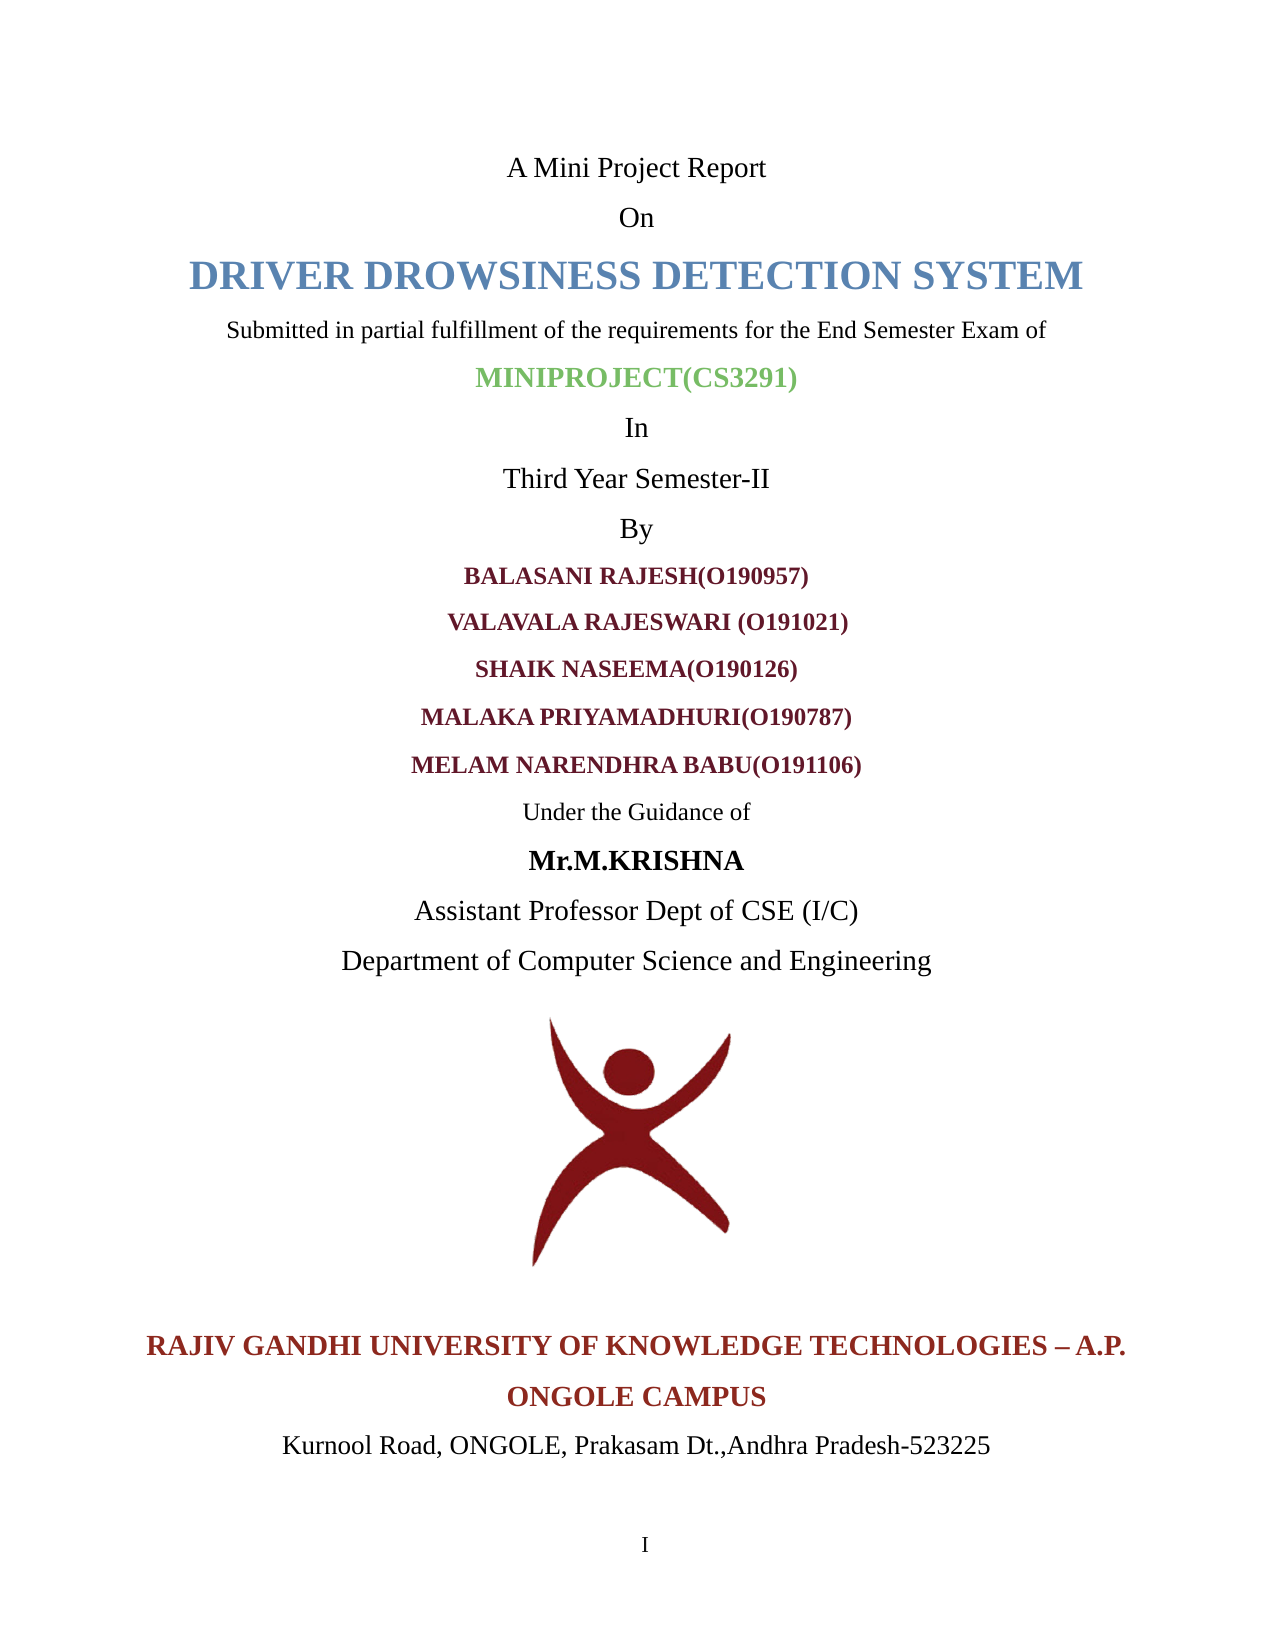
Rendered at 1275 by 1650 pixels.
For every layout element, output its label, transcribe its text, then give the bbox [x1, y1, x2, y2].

text Kurnool Road, ONGOLE, Prakasam Dt.,Andhra Pradesh-523225 [89, 1429, 1184, 1460]
text Mr.M.KRISHNA [89, 843, 1184, 876]
text RAJIV GANDHI UNIVERSITY OF KNOWLEDGE TECHNOLOGIES – A.P. [89, 1328, 1184, 1362]
text Assistant Professor Dept of CSE (I/C) [89, 893, 1184, 927]
text VALAVALA RAJESWARI (O191021) [89, 607, 1184, 635]
text DRIVER DROWSINESS DETECTION SYSTEM [89, 250, 1184, 298]
text MINIPROJECT(CS3291) [89, 360, 1184, 394]
text MALAKA PRIYAMADHURI(O190787) [89, 702, 1184, 731]
text Submitted in partial fulfillment of the requirements for the End Semester Exam of [89, 315, 1184, 344]
text ONGOLE CAMPUS [89, 1379, 1184, 1412]
text By [89, 511, 1184, 544]
text In [89, 411, 1184, 444]
text Department of Computer Science and Engineering [89, 943, 1184, 977]
text On [89, 200, 1184, 234]
text BALASANI RAJESH(O190957) [89, 561, 1184, 590]
text Under the Guidance of [89, 797, 1184, 826]
text A Mini Project Report [89, 150, 1184, 183]
picture [530, 1013, 737, 1269]
text SHAIK NASEEMA(O190126) [89, 654, 1184, 683]
text MELAM NARENDHRA BABU(O191106) [89, 750, 1184, 778]
text Third Year Semester-II [89, 461, 1184, 494]
